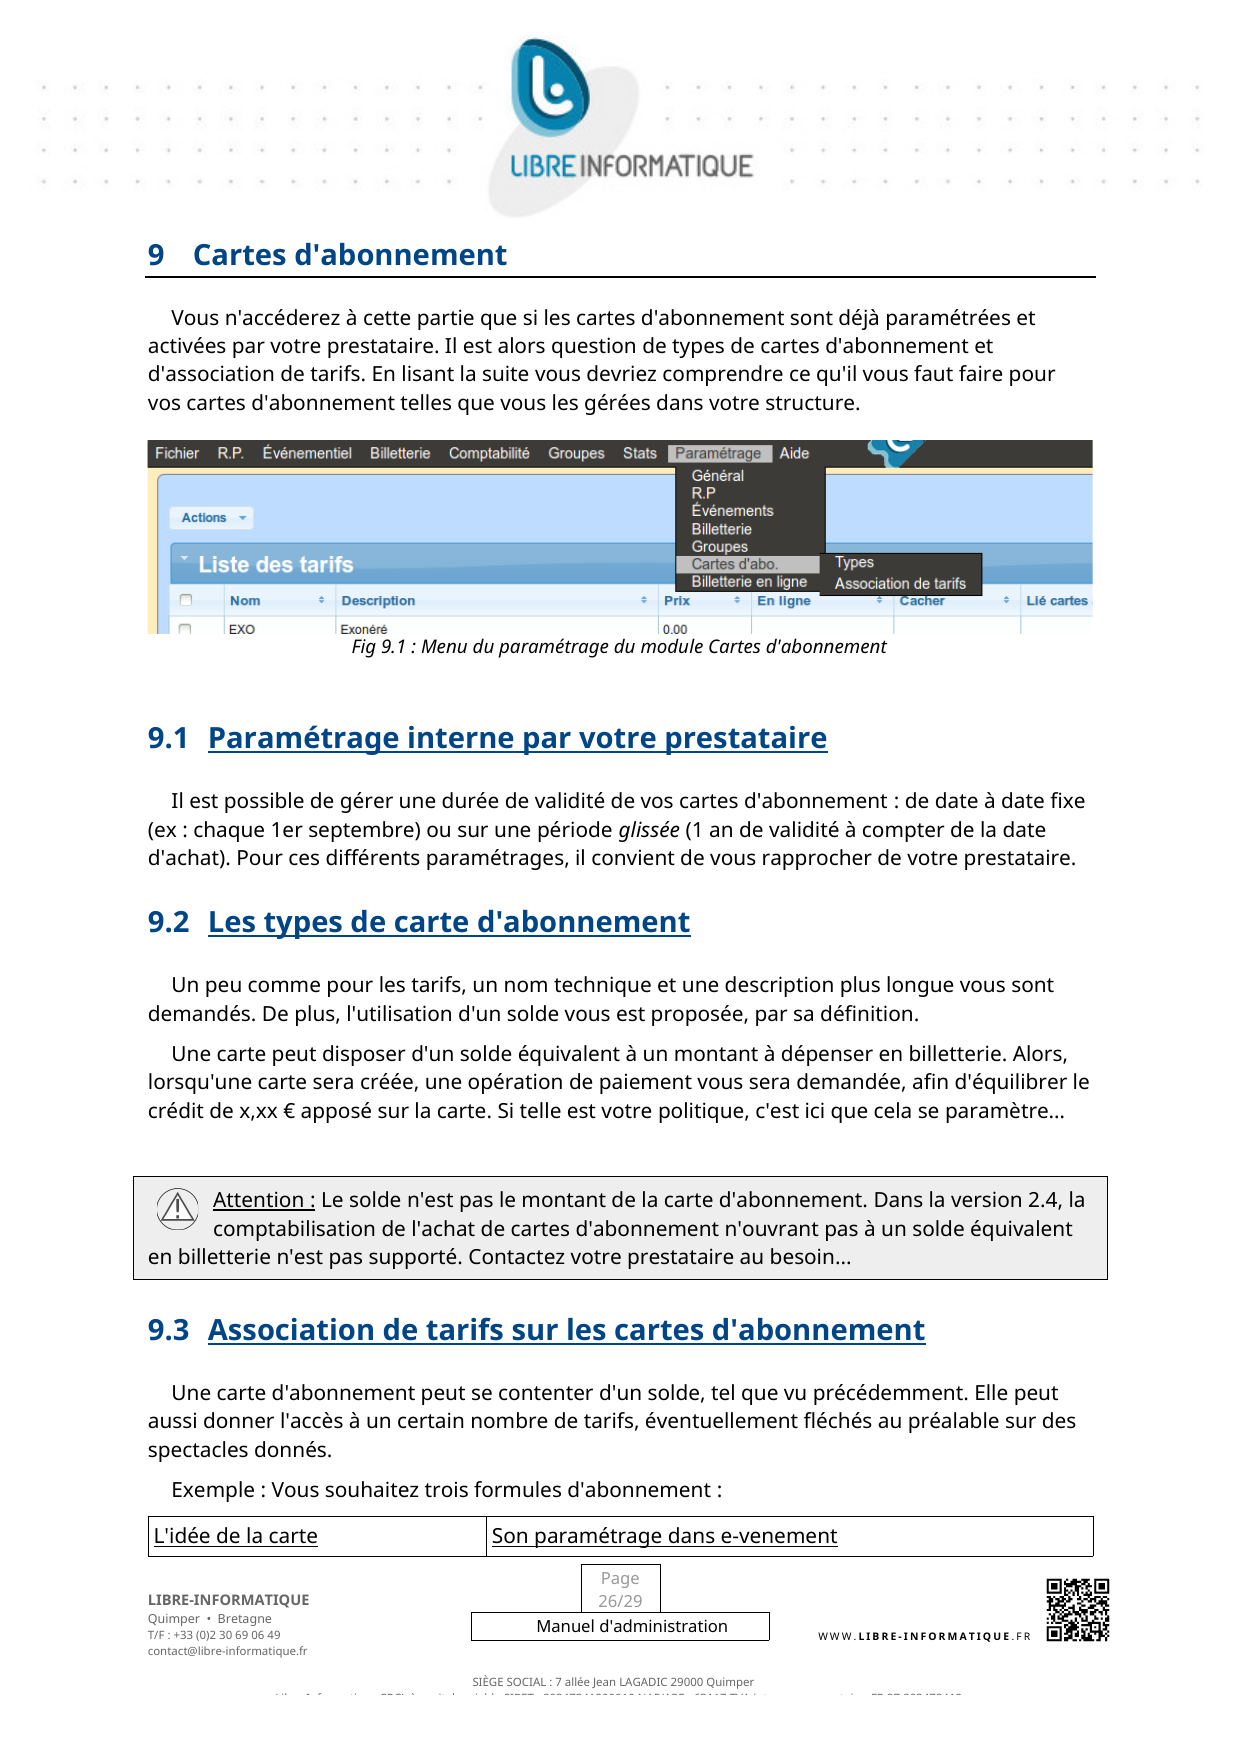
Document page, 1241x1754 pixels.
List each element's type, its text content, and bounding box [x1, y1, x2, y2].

picture [147, 440, 1093, 634]
subtitle Association de tarifs sur les cartes d'abonnement [148, 1309, 1093, 1349]
text Vous n'accéderez à cette partie que si les cartes d'abonnement sont déjà paramétrées et activées par votre prestataire. Il est alors question de types de cartes d'abonnement et d'association de tarifs. En lisant la suite vous devriez comprendre ce qu'il vous faut faire pour vos cartes d'abonnement telles que vous les gérées dans votre structure. [148, 303, 1093, 416]
subtitle Les types de carte d'abonnement [148, 901, 1093, 941]
subtitle Paramétrage interne par votre prestataire [148, 717, 1093, 757]
text Il est possible de gérer une durée de validité de vos cartes d'abonnement : de date à date fixe (ex : chaque 1er septembre) ou sur une période glissée (1 an de validité à compter de la date d'achat). Pour ces différents paramétrages, il convient de vous rapprocher de votre prestataire. [148, 786, 1093, 872]
text Une carte d'abonnement peut se contenter d'un solde, tel que vu précédemment. Elle peut aussi donner l'accès à un certain nombre de tarifs, éventuellement fléchés au préalable sur des spectacles donnés. [148, 1378, 1093, 1463]
table_header L'idée de la carte [149, 1517, 486, 1556]
table_header Son paramétrage dans e-venement [487, 1517, 1093, 1556]
picture [1036, 1568, 1120, 1652]
text Un peu comme pour les tarifs, un nom technique et une description plus longue vous sont demandés. De plus, l'utilisation d'un solde vous est proposée, par sa définition. [148, 970, 1093, 1027]
picture [27, 35, 1213, 220]
text Une carte peut disposer d'un solde équivalent à un montant à dépenser en billetterie. Alors, lorsqu'une carte sera créée, une opération de paiement vous sera demandée, afin d'équilibrer le crédit de x,xx € apposé sur la carte. Si telle est votre politique, c'est ici que cela se paramètre… [148, 1039, 1093, 1124]
picture [157, 1188, 199, 1230]
text Fig 9.1 : Menu du paramétrage du module Cartes d'abonnement [148, 634, 1093, 659]
text Exemple : Vous souhaitez trois formules d'abonnement : [148, 1475, 1093, 1504]
subtitle Cartes d'abonnement [145, 231, 1096, 276]
text Attention : Le solde n'est pas le montant de la carte d'abonnement. Dans la version 2.4, la comptabilisation de l'achat de cartes d'abonnement n'ouvrant pas à un solde équivalent en billetterie n'est pas supporté. Contactez votre prestataire au besoin... [134, 1177, 1107, 1279]
